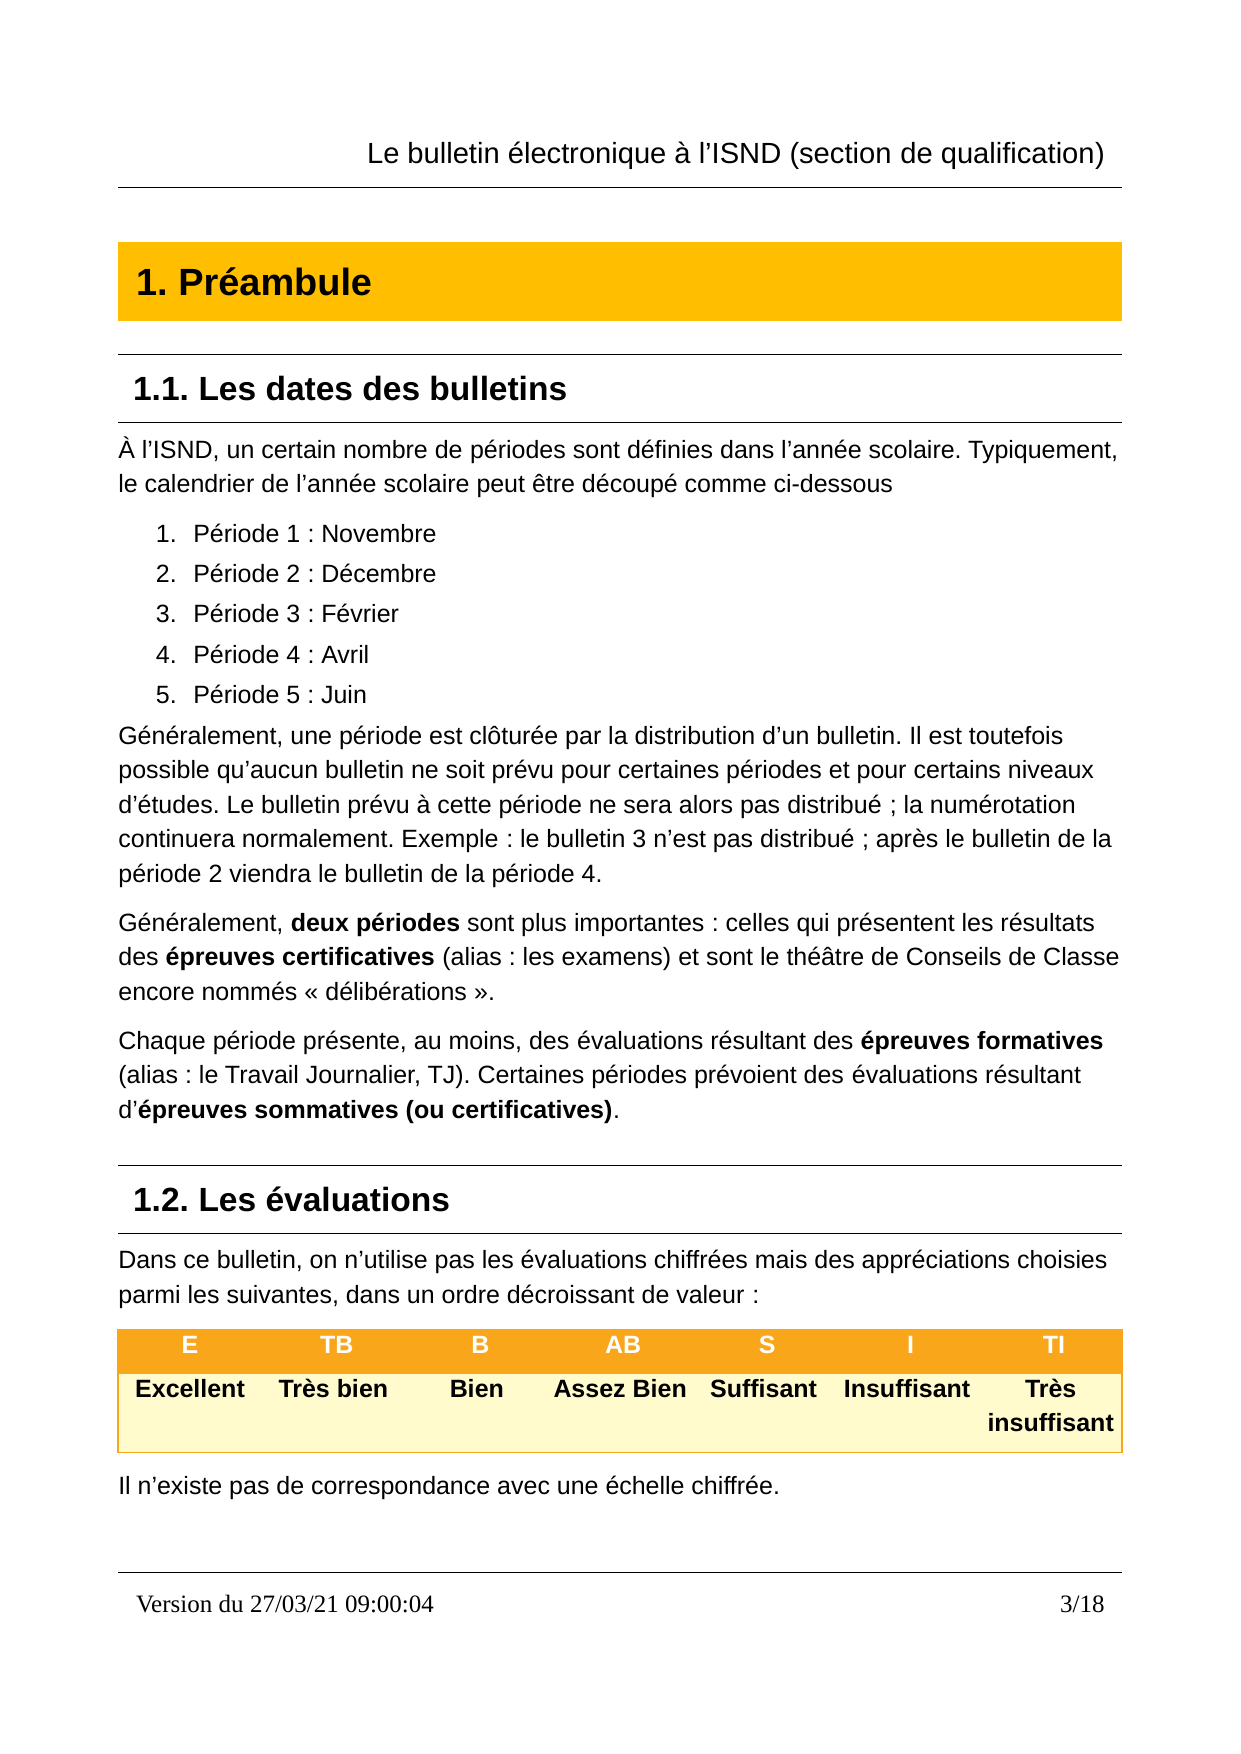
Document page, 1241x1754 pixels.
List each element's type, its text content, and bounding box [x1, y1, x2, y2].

text Généralement, deux périodes sont plus importantes : celles qui présentent les résultats des épreuves certificatives (alias : les examens) et sont le théâtre de Conseils de Classe encore nommés « délibérations ». [118, 908, 1122, 1005]
table_cell Suffisant [692, 1374, 835, 1452]
table_header TI [979, 1331, 1121, 1374]
list Période 2 : Décembre [156, 559, 1122, 588]
table_header I [835, 1331, 979, 1374]
table_header TB [261, 1331, 405, 1374]
table_cell Très bien [261, 1374, 405, 1452]
subtitle Les dates des bulletins [118, 355, 1122, 422]
table_cell Insuffisant [835, 1374, 979, 1452]
table_header B [405, 1331, 548, 1374]
table_cell Très insuffisant [979, 1374, 1121, 1452]
list Période 1 : Novembre [156, 518, 1122, 547]
text À l’ISND, un certain nombre de périodes sont définies dans l’année scolaire. Typiquement, le calendrier de l’année scolaire peut être découpé comme ci-dessous [118, 435, 1122, 498]
table_header E [119, 1331, 261, 1374]
table_cell Assez Bien [548, 1374, 692, 1452]
list Période 3 : Février [156, 599, 1122, 628]
table_cell Excellent [119, 1374, 261, 1452]
text Généralement, une période est clôturée par la distribution d’un bulletin. Il est toutefois possible qu’aucun bulletin ne soit prévu pour certaines périodes et pour certains niveaux d’études. Le bulletin prévu à cette période ne sera alors pas distribué ; la numérotation continuera normalement. Exemple : le bulletin 3 n’est pas distribué ; après le bulletin de la période 2 viendra le bulletin de la période 4. [118, 721, 1122, 887]
table_cell Bien [405, 1374, 548, 1452]
subtitle Préambule [118, 242, 1122, 321]
text Chaque période présente, au moins, des évaluations résultant des épreuves formatives (alias : le Travail Journalier, TJ). Certaines périodes prévoient des évaluations résultant d’épreuves sommatives (ou certificatives). [118, 1026, 1122, 1123]
list Période 4 : Avril [156, 640, 1122, 668]
list Période 5 : Juin [156, 680, 1122, 709]
table_header S [692, 1331, 835, 1374]
text Il n’existe pas de correspondance avec une échelle chiffrée. [118, 1471, 1122, 1500]
text Dans ce bulletin, on n’utilise pas les évaluations chiffrées mais des appréciations choisies parmi les suivantes, dans un ordre décroissant de valeur : [118, 1245, 1122, 1309]
subtitle Les évaluations [118, 1166, 1122, 1233]
table_header AB [548, 1331, 692, 1374]
